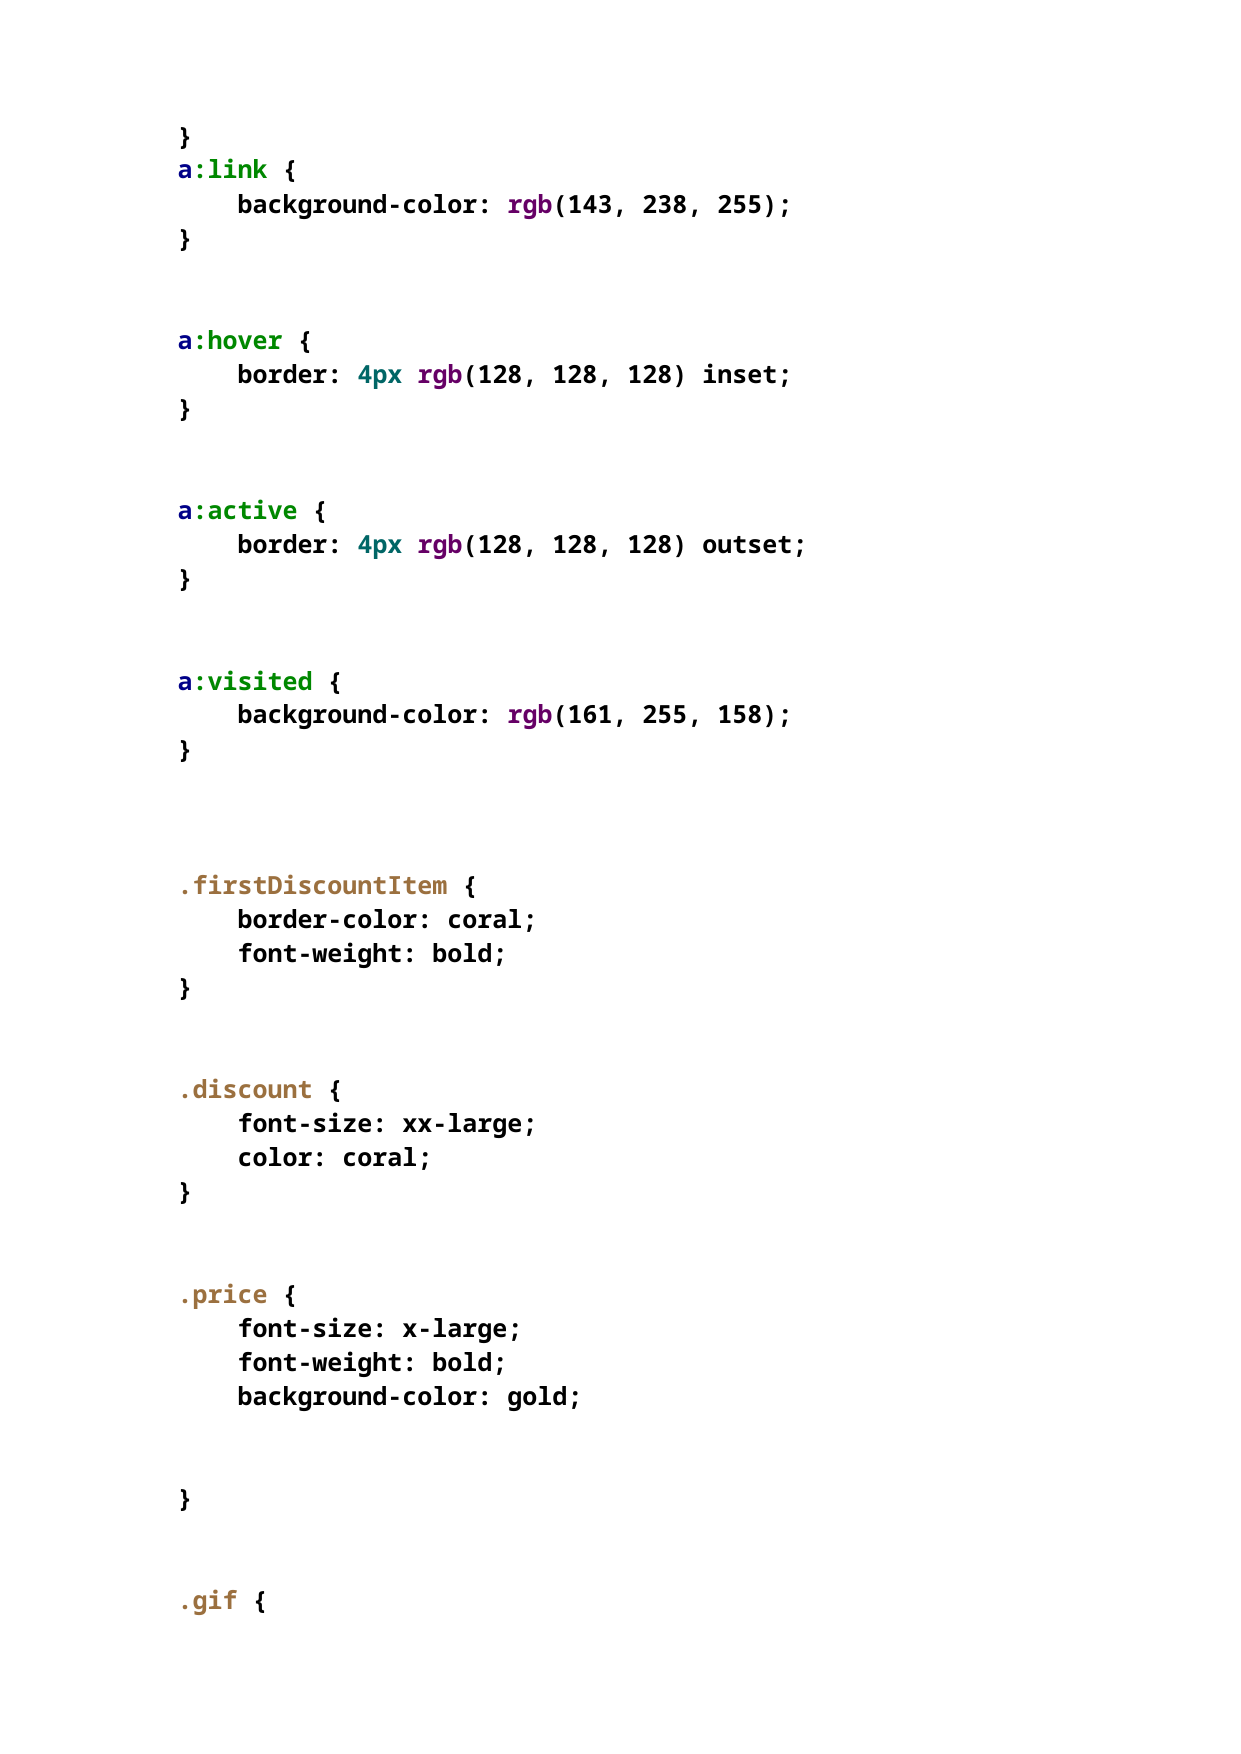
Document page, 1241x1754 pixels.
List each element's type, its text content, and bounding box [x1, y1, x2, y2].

text .price { [177, 1276, 1152, 1310]
text } [177, 1174, 1152, 1208]
text background-color: gold; [177, 1378, 1152, 1412]
text .firstDiscountItem { [177, 867, 1152, 902]
text a:active { [177, 493, 1152, 527]
text font-size: xx-large; [177, 1106, 1152, 1140]
text } [177, 970, 1152, 1004]
text } [177, 731, 1152, 765]
text font-weight: bold; [177, 936, 1152, 970]
text } [177, 561, 1152, 595]
text border: 4px rgb(128, 128, 128) outset; [177, 527, 1152, 561]
text } [177, 1481, 1152, 1515]
text } [177, 118, 1152, 152]
text font-weight: bold; [177, 1344, 1152, 1378]
text .gif { [177, 1583, 1152, 1617]
text } [177, 220, 1152, 254]
text font-size: x-large; [177, 1310, 1152, 1344]
text border-color: coral; [177, 902, 1152, 936]
text .discount { [177, 1072, 1152, 1106]
text border: 4px rgb(128, 128, 128) inset; [177, 357, 1152, 391]
text a:hover { [177, 322, 1152, 357]
text a:visited { [177, 663, 1152, 697]
text color: coral; [177, 1140, 1152, 1174]
text a:link { [177, 152, 1152, 186]
text background-color: rgb(161, 255, 158); [177, 697, 1152, 731]
text } [177, 391, 1152, 425]
text background-color: rgb(143, 238, 255); [177, 186, 1152, 220]
